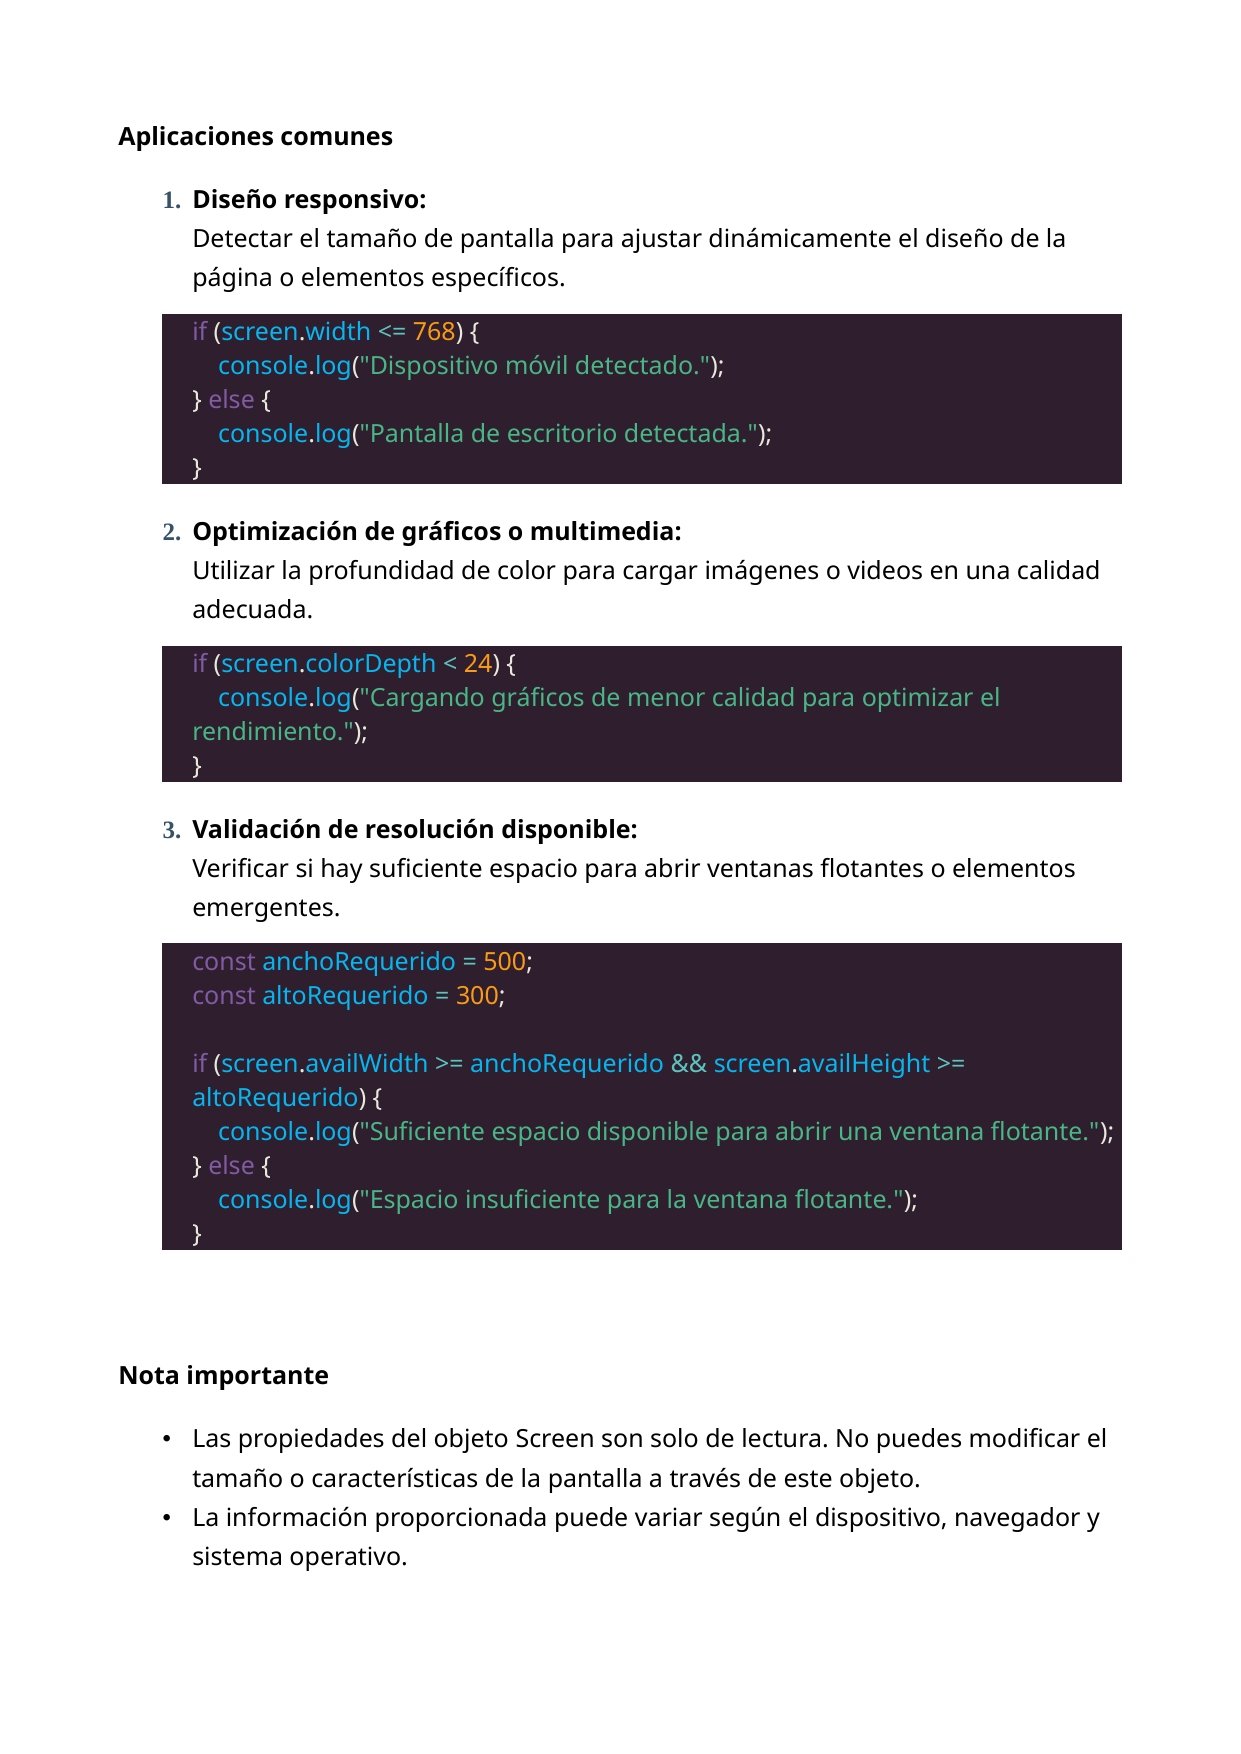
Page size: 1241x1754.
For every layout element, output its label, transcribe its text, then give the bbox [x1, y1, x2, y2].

list const altoRequerido = 300; [162, 977, 1122, 1012]
list } [162, 1216, 1122, 1250]
list if (screen.colorDepth < 24) { [162, 646, 1122, 680]
subtitle Nota importante [118, 1358, 1122, 1392]
list console.log("Pantalla de escritorio detectada."); [162, 416, 1122, 450]
subtitle Aplicaciones comunes [118, 118, 1122, 152]
list La información proporcionada puede variar según el dispositivo, navegador y sistema operativo. [162, 1499, 1122, 1573]
list console.log("Suficiente espacio disponible para abrir una ventana flotante."); [162, 1114, 1122, 1148]
list console.log("Cargando gráficos de menor calidad para optimizar el rendimiento."); [162, 680, 1122, 748]
list Optimización de gráficos o multimedia: Utilizar la profundidad de color para cargar imágenes o videos en una calidad adecuada. [162, 513, 1122, 626]
list } else { [162, 1148, 1122, 1182]
list Las propiedades del objeto Screen son solo de lectura. No puedes modificar el tamaño o características de la pantalla a través de este objeto. [162, 1421, 1122, 1494]
list Validación de resolución disponible: Verificar si hay suficiente espacio para abrir ventanas flotantes o elementos emergentes. [162, 811, 1122, 924]
list console.log("Dispositivo móvil detectado."); [162, 348, 1122, 382]
list Diseño responsivo: Detectar el tamaño de pantalla para ajustar dinámicamente el diseño de la página o elementos específicos. [162, 182, 1122, 294]
list } [162, 748, 1122, 782]
list const anchoRequerido = 500; [162, 943, 1122, 977]
list } [162, 450, 1122, 484]
list } else { [162, 382, 1122, 416]
list if (screen.width <= 768) { [162, 314, 1122, 348]
list if (screen.availWidth >= anchoRequerido && screen.availHeight >= altoRequerido) { [162, 1046, 1122, 1114]
list console.log("Espacio insuficiente para la ventana flotante."); [162, 1182, 1122, 1216]
